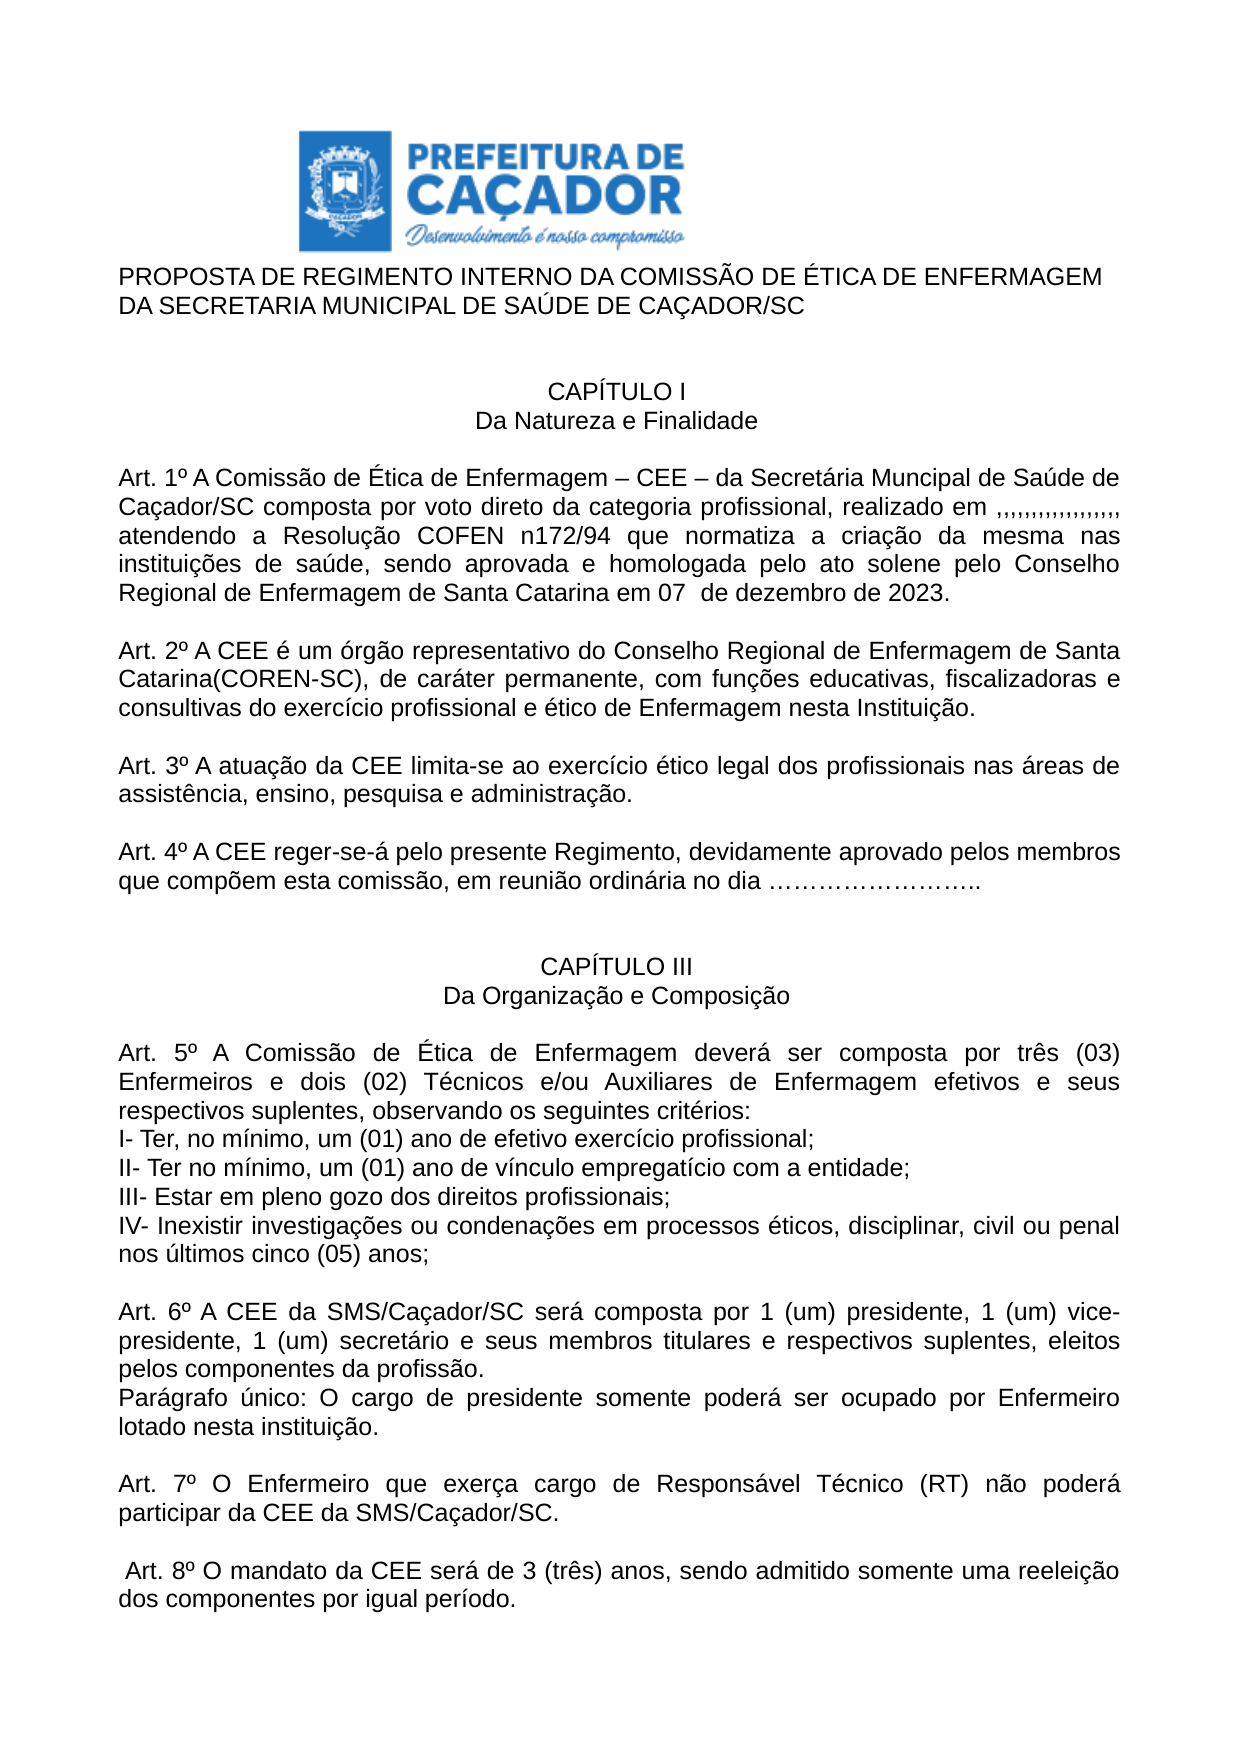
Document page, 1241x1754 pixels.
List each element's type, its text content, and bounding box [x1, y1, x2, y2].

picture [298, 130, 686, 253]
text Art. 7º O Enfermeiro que exerça cargo de Responsável Técnico (RT) não poderá participar da CEE da SMS/Caçador/SC. [118, 1469, 1122, 1527]
text Parágrafo único: O cargo de presidente somente poderá ser ocupado por Enfermeiro lotado nesta instituição. [118, 1383, 1122, 1441]
text DA SECRETARIA MUNICIPAL DE SAÚDE DE CAÇADOR/SC [118, 291, 1122, 319]
text CAPÍTULO I [118, 377, 1122, 406]
text IV- Inexistir investigações ou condenações em processos éticos, disciplinar, civil ou penal nos últimos cinco (05) anos; [118, 1211, 1122, 1268]
text Art. 5º A Comissão de Ética de Enfermagem deverá ser composta por três (03) Enfermeiros e dois (02) Técnicos e/ou Auxiliares de Enfermagem efetivos e seus respectivos suplentes, observando os seguintes critérios: [118, 1038, 1122, 1124]
text CAPÍTULO III [118, 952, 1122, 981]
text Art. 6º A CEE da SMS/Caçador/SC será composta por 1 (um) presidente, 1 (um) vice-presidente, 1 (um) secretário e seus membros titulares e respectivos suplentes, eleitos pelos componentes da profissão. [118, 1297, 1122, 1383]
text III- Estar em pleno gozo dos direitos profissionais; [118, 1182, 1122, 1211]
text Art. 3º A atuação da CEE limita-se ao exercício ético legal dos profissionais nas áreas de assistência, ensino, pesquisa e administração. [118, 751, 1122, 808]
text Art. 2º A CEE é um órgão representativo do Conselho Regional de Enfermagem de Santa Catarina(COREN-SC), de caráter permanente, com funções educativas, fiscalizadoras e consultivas do exercício profissional e ético de Enfermagem nesta Instituição. [118, 636, 1122, 722]
text Art. 1º A Comissão de Ética de Enfermagem – CEE – da Secretária Muncipal de Saúde de Caçador/SC composta por voto direto da categoria profissional, realizado em ,,,,,,,,,,,,,,,,,, atendendo a Resolução COFEN n172/94 que normatiza a criação da mesma nas instituições de saúde, sendo aprovada e homologada pelo ato solene pelo Conselho Regional de Enfermagem de Santa Catarina em 07 de dezembro de 2023. [118, 463, 1122, 607]
text Da Natureza e Finalidade [118, 406, 1122, 434]
text II- Ter no mínimo, um (01) ano de vínculo empregatício com a entidade; [118, 1153, 1122, 1182]
text PROPOSTA DE REGIMENTO INTERNO DA COMISSÃO DE ÉTICA DE ENFERMAGEM [118, 262, 1122, 291]
text Da Organização e Composição [118, 981, 1122, 1009]
text Art. 4º A CEE reger-se-á pelo presente Regimento, devidamente aprovado pelos membros que compõem esta comissão, em reunião ordinária no dia …………………….. [118, 837, 1122, 894]
text Art. 8º O mandato da CEE será de 3 (três) anos, sendo admitido somente uma reeleição dos componentes por igual período. [118, 1556, 1122, 1613]
text I- Ter, no mínimo, um (01) ano de efetivo exercício profissional; [118, 1124, 1122, 1153]
